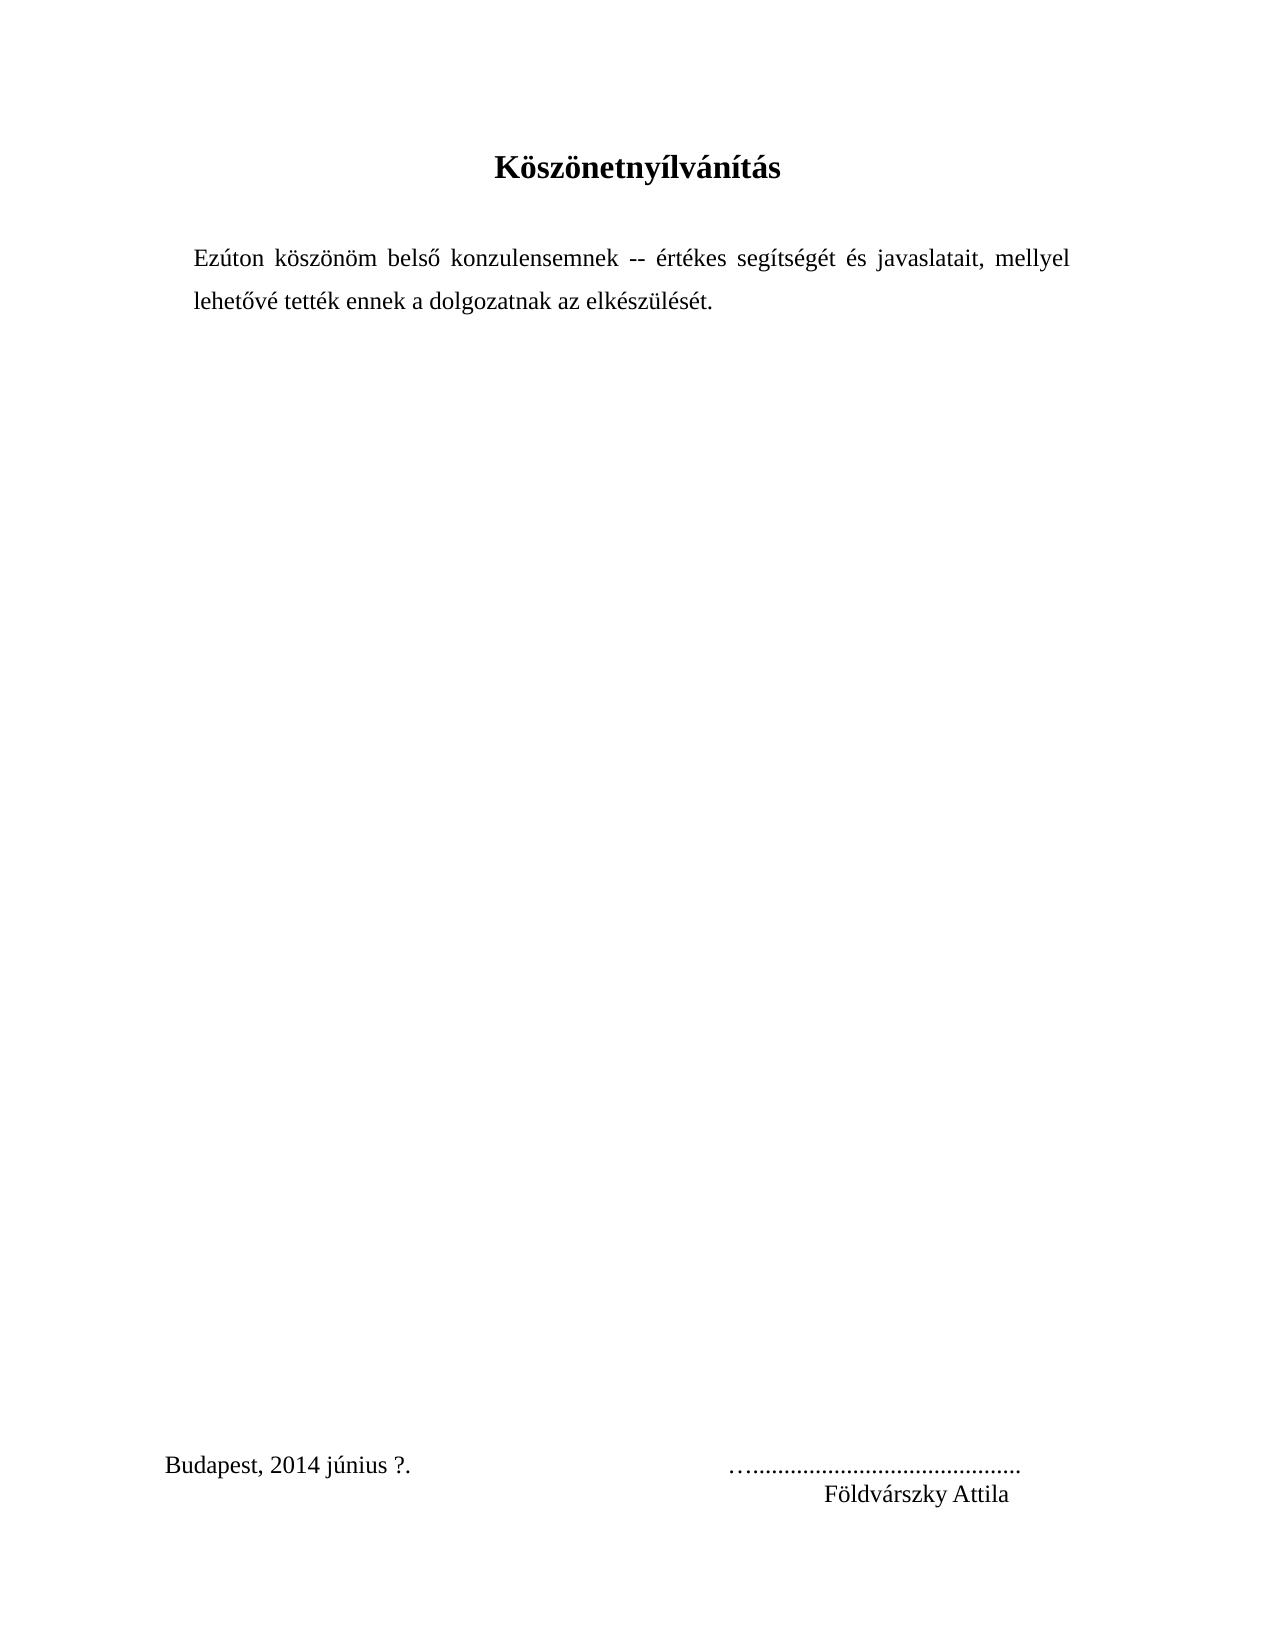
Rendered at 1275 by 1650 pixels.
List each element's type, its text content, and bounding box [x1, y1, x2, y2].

text Budapest, 2014 június ?. [164, 1450, 552, 1479]
text …........................................... [677, 1450, 1071, 1479]
text Földvárszky Attila [676, 1479, 1157, 1508]
text Ezúton köszönöm belső konzulensemnek -- értékes segítségét és javaslatait, mellyel lehetővé tették ennek a dolgozatnak az elkészülését. [193, 243, 1071, 314]
text Köszönetnyílvánítás [118, 147, 1157, 185]
